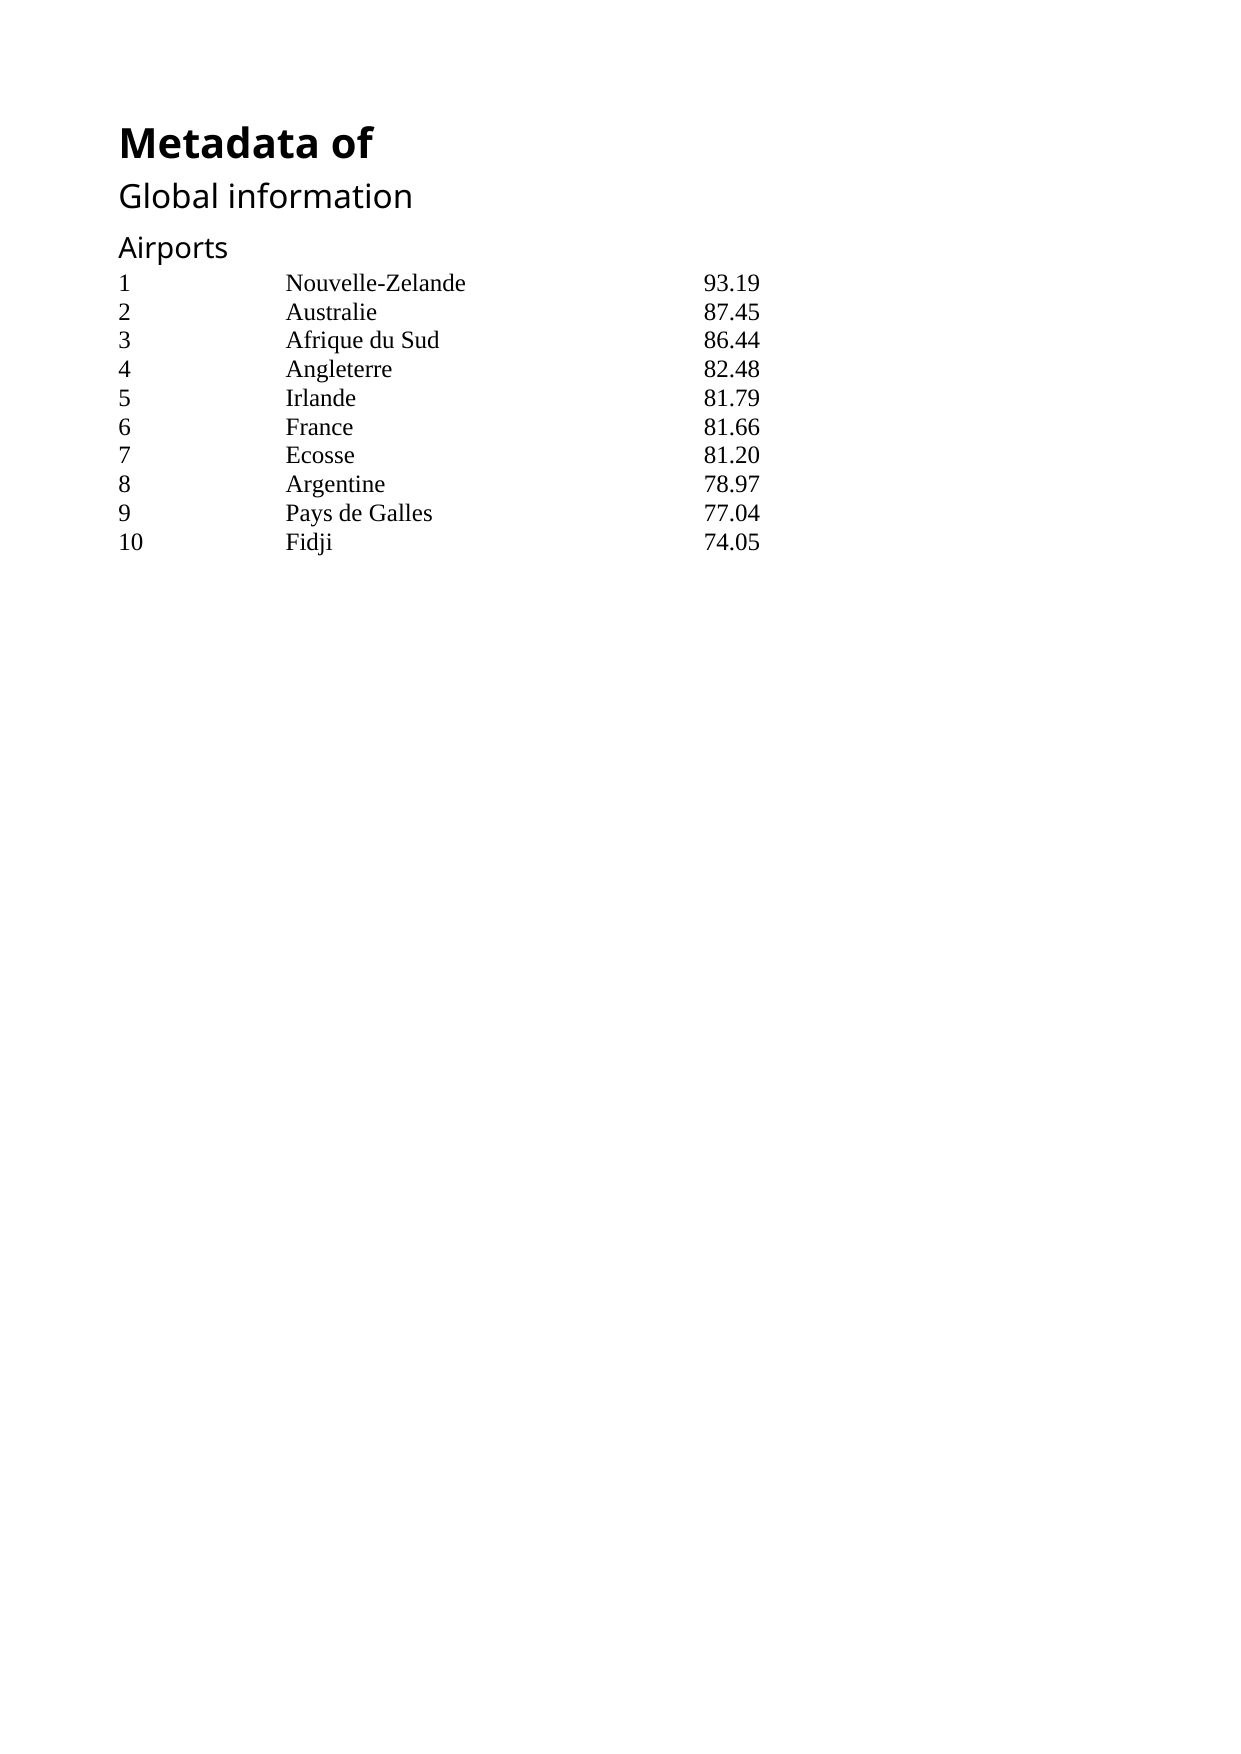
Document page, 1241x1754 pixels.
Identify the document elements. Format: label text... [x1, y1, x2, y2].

table_cell 10 [118, 527, 285, 556]
table_cell 81.20 [704, 441, 1122, 469]
table_cell Australie [285, 297, 704, 326]
table_header 93.19 [704, 268, 1122, 297]
table_cell 77.04 [704, 498, 1122, 527]
table_cell Irlande [285, 383, 704, 412]
table_cell 8 [118, 469, 285, 498]
table_cell 86.44 [704, 326, 1122, 354]
table_cell Afrique du Sud [285, 326, 704, 354]
table_cell 2 [118, 297, 285, 326]
table_cell 6 [118, 412, 285, 441]
table_cell Ecosse [285, 441, 704, 469]
table_cell 5 [118, 383, 285, 412]
table_cell 82.48 [704, 354, 1122, 383]
table_cell 74.05 [704, 527, 1122, 556]
table_cell 3 [118, 326, 285, 354]
table_cell 87.45 [704, 297, 1122, 326]
table_cell 9 [118, 498, 285, 527]
subtitle Global information [118, 168, 1122, 218]
table_header Nouvelle-Zelande [285, 268, 704, 297]
table_cell 7 [118, 441, 285, 469]
table_cell 4 [118, 354, 285, 383]
table_cell 81.79 [704, 383, 1122, 412]
table_header 1 [118, 268, 285, 297]
table_cell Pays de Galles [285, 498, 704, 527]
subtitle Airports [118, 218, 1122, 268]
table_cell 81.66 [704, 412, 1122, 441]
subtitle Metadata of [118, 118, 1122, 168]
table_cell Argentine [285, 469, 704, 498]
table_cell Fidji [285, 527, 704, 556]
table_cell 78.97 [704, 469, 1122, 498]
table_cell France [285, 412, 704, 441]
table_cell Angleterre [285, 354, 704, 383]
